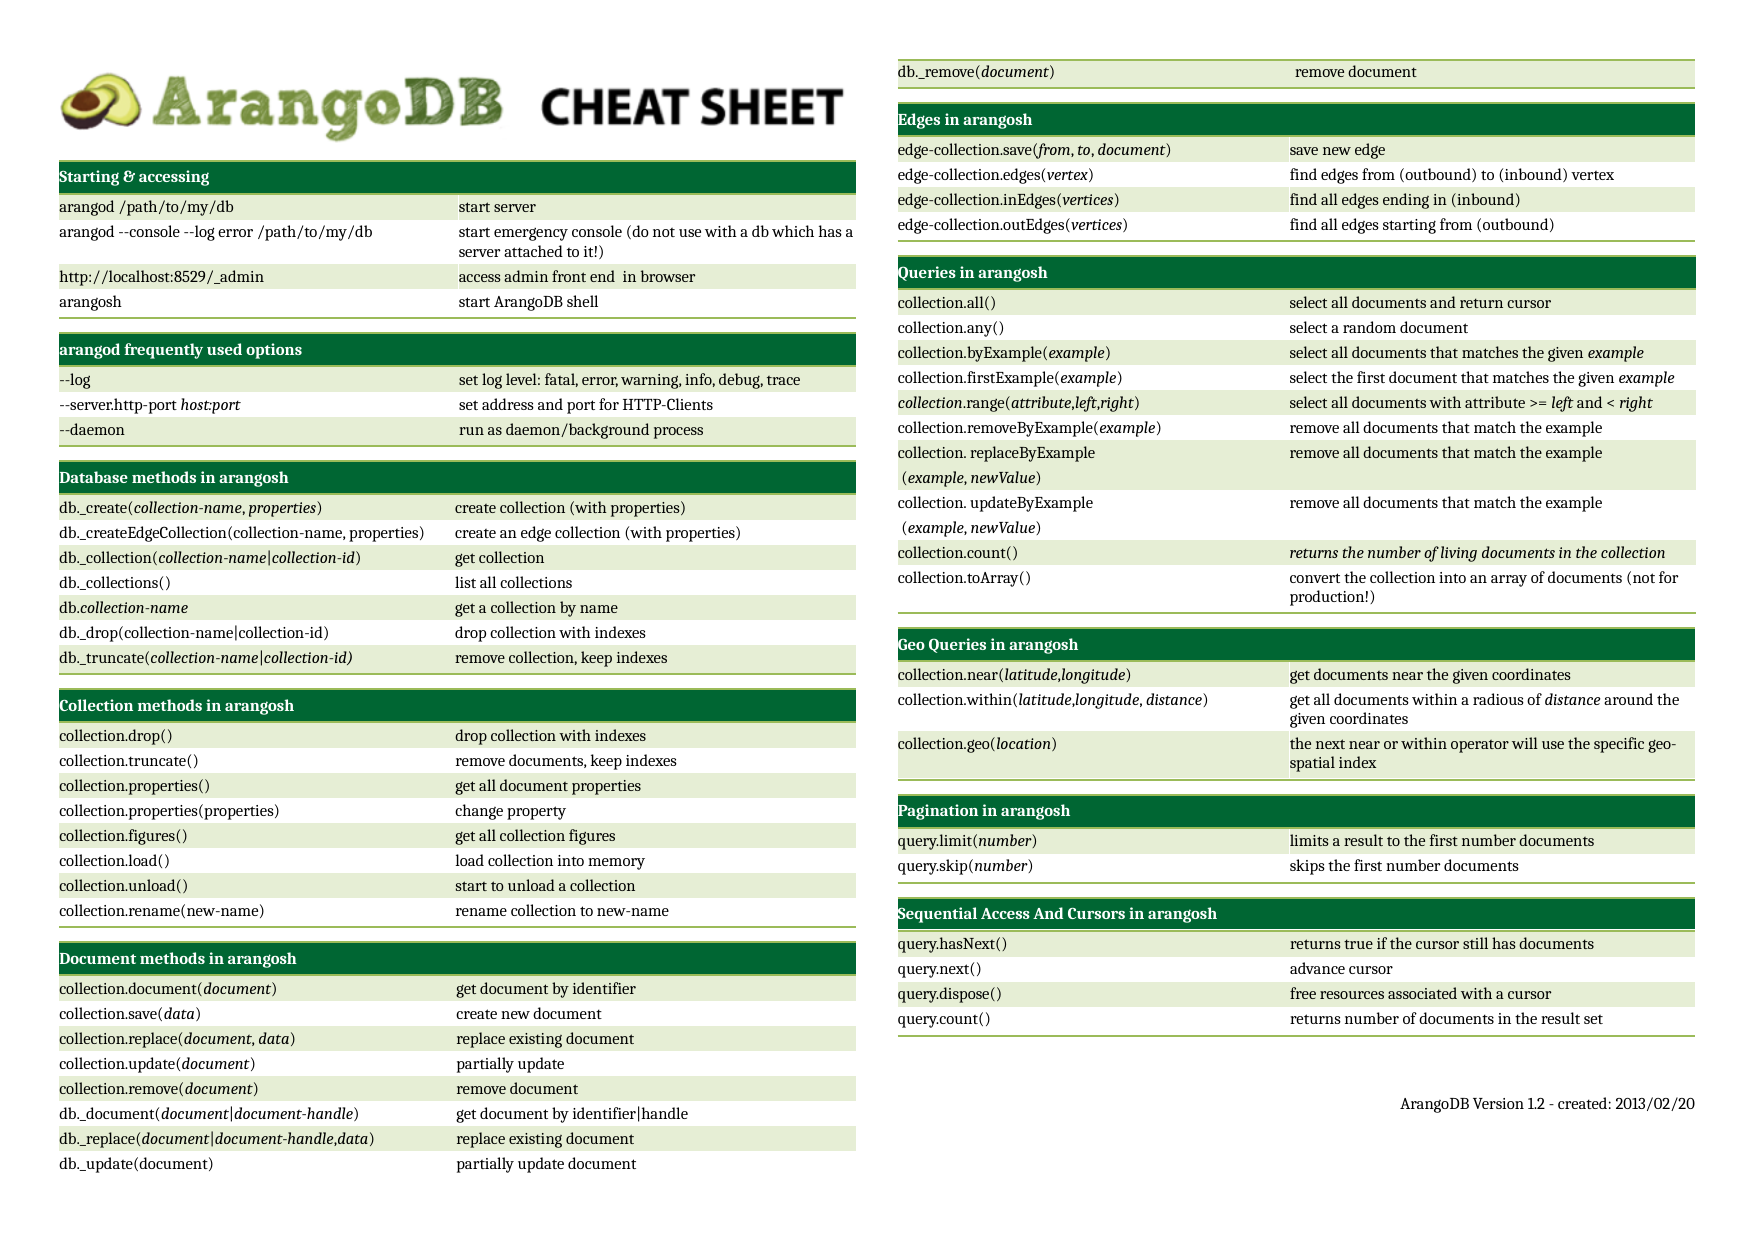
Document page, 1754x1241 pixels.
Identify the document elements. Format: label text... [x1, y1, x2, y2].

table_cell collection.load() [59, 848, 455, 873]
table_cell list all collections [455, 570, 856, 595]
table_cell db._drop(collection-name|collection-id) [59, 620, 455, 645]
table_cell db._collections() [59, 570, 455, 595]
table_cell get all documents within a radious of distance around the given coordinates [1290, 687, 1695, 731]
text ArangoDB Version 1.2 - created: 2013/02/20 [898, 1094, 1695, 1113]
table_cell db._remove(document) [898, 61, 1295, 87]
table_cell collection.properties(properties) [59, 798, 455, 823]
table_cell collection.all() [898, 290, 1289, 315]
table_cell collection.range(attribute,left,right) [898, 390, 1289, 415]
table_cell collection.save(data) [59, 1001, 456, 1026]
table_cell replace existing document [456, 1126, 856, 1151]
table_cell advance cursor [1290, 957, 1695, 982]
table_cell arangod /path/to/my/db [59, 195, 458, 220]
table_cell db._create(collection-name, properties) [59, 495, 455, 520]
table_cell select all documents with attribute >= left and < right [1289, 390, 1696, 415]
table_cell set log level: fatal, error, warning, info, debug, trace [459, 367, 856, 392]
table_cell create new document [456, 1001, 856, 1026]
table_cell convert the collection into an array of documents (not for production!) [1289, 565, 1696, 612]
table_cell collection.document(document) [59, 976, 456, 1001]
table_cell returns the number of living documents in the collection [1289, 540, 1696, 565]
table_cell query.dispose() [898, 982, 1290, 1007]
table_cell select the first document that matches the given example [1289, 365, 1696, 390]
table_cell query.hasNext() [898, 932, 1290, 957]
table_cell edge-collection.save(from, to, document) [898, 137, 1289, 162]
table_cell arangod --console --log error /path/to/my/db [59, 220, 458, 264]
table_cell select all documents that matches the given example [1289, 340, 1696, 365]
table_cell db._collection(collection-name|collection-id) [59, 545, 455, 570]
table_cell db._createEdgeCollection(collection-name, properties) [59, 520, 455, 545]
table_cell remove document [1295, 61, 1695, 87]
table_cell collection.firstExample(example) [898, 365, 1289, 390]
table_cell start emergency console (do not use with a db which has a server attached to it!) [459, 220, 856, 264]
table_cell remove collection, keep indexes [455, 645, 856, 673]
table_cell collection.properties() [59, 773, 455, 798]
table_cell get document by identifier|handle [456, 1101, 856, 1126]
table_cell skips the first number documents [1290, 854, 1695, 882]
table_cell collection.unload() [59, 873, 455, 898]
table_cell replace existing document [456, 1026, 856, 1051]
table_cell collection. updateByExample (example, newValue) [898, 490, 1289, 540]
table_cell returns number of documents in the result set [1290, 1007, 1695, 1034]
table_cell remove all documents that match the example [1289, 440, 1696, 490]
table_cell get document by identifier [456, 976, 856, 1001]
table_cell get all collection figures [455, 823, 856, 848]
table_cell change property [455, 798, 856, 823]
table_cell set address and port for HTTP-Clients [459, 392, 856, 417]
table_cell get documents near the given coordinates [1290, 662, 1695, 687]
table_cell free resources associated with a cursor [1290, 982, 1695, 1007]
picture [59, 59, 857, 153]
table_cell edge-collection.inEdges(vertices) [898, 187, 1289, 212]
table_cell --daemon [59, 417, 459, 445]
table_header Document methods in arangosh [59, 943, 856, 974]
table_cell db._update(document) [59, 1151, 456, 1176]
table_cell get all document properties [455, 773, 856, 798]
table_cell the next near or within operator will use the specific geo-spatial index [1290, 731, 1695, 778]
table_cell rename collection to new-name [455, 898, 856, 926]
table_header Edges in arangosh [898, 104, 1695, 135]
table_cell query.skip(number) [898, 854, 1289, 882]
table_cell collection.update(document) [59, 1051, 456, 1076]
table_cell collection.replace(document, data) [59, 1026, 456, 1051]
table_cell collection.toArray() [898, 565, 1289, 612]
table_cell collection.drop() [59, 723, 455, 748]
table_cell collection.remove(document) [59, 1076, 456, 1101]
table_cell load collection into memory [455, 848, 856, 873]
table_cell returns true if the cursor still has documents [1290, 932, 1695, 957]
table_cell arangosh [59, 289, 458, 317]
table_cell collection.any() [898, 315, 1289, 340]
table_cell collection.near(latitude,longitude) [898, 662, 1289, 687]
table_cell partially update document [456, 1151, 856, 1176]
table_header Collection methods in arangosh [59, 690, 856, 721]
table_cell db._truncate(collection-name|collection-id) [59, 645, 455, 673]
table_cell drop collection with indexes [455, 723, 856, 748]
table_cell remove documents, keep indexes [455, 748, 856, 773]
table_cell partially update [456, 1051, 856, 1076]
table_header Database methods in arangosh [59, 462, 856, 493]
table_cell query.limit(number) [898, 829, 1289, 854]
table_cell find edges from (outbound) to (inbound) vertex [1290, 162, 1695, 187]
table_cell save new edge [1290, 137, 1695, 162]
table_cell --server.http-port host:port [59, 392, 459, 417]
table_cell get collection [455, 545, 856, 570]
table_cell collection.within(latitude,longitude, distance) [898, 687, 1289, 731]
table_cell run as daemon/background process [459, 417, 856, 445]
table_cell start to unload a collection [455, 873, 856, 898]
table_cell drop collection with indexes [455, 620, 856, 645]
table_cell edge-collection.outEdges(vertices) [898, 212, 1289, 240]
table_cell db._document(document|document-handle) [59, 1101, 456, 1126]
table_cell edge-collection.edges(vertex) [898, 162, 1289, 187]
table_header arangod frequently used options [59, 334, 856, 365]
table_cell collection.rename(new-name) [59, 898, 455, 926]
table_cell collection. replaceByExample (example, newValue) [898, 440, 1289, 490]
table_cell collection.count() [898, 540, 1289, 565]
table_cell remove document [456, 1076, 856, 1101]
table_cell --log [59, 367, 459, 392]
table_cell get a collection by name [455, 595, 856, 620]
table_cell limits a result to the first number documents [1290, 829, 1695, 854]
table_cell http://localhost:8529/_admin [59, 264, 458, 289]
table_cell remove all documents that match the example [1289, 490, 1696, 540]
table_cell create collection (with properties) [455, 495, 856, 520]
table_cell db._replace(document|document-handle,data) [59, 1126, 456, 1151]
table_cell start ArangoDB shell [459, 289, 856, 317]
table_cell access admin front end in browser [459, 264, 856, 289]
table_cell select a random document [1289, 315, 1696, 340]
table_cell collection.figures() [59, 823, 455, 848]
table_cell query.next() [898, 957, 1290, 982]
table_cell db.collection-name [59, 595, 455, 620]
table_cell find all edges ending in (inbound) [1290, 187, 1695, 212]
table_cell find all edges starting from (outbound) [1290, 212, 1695, 240]
table_header Queries in arangosh [898, 257, 1696, 288]
table_cell collection.byExample(example) [898, 340, 1289, 365]
table_cell query.count() [898, 1007, 1290, 1034]
table_cell collection.geo(location) [898, 731, 1289, 778]
table_cell select all documents and return cursor [1289, 290, 1696, 315]
table_cell start server [459, 195, 856, 220]
table_header Geo Queries in arangosh [898, 629, 1695, 660]
table_cell collection.removeByExample(example) [898, 415, 1289, 440]
table_cell collection.truncate() [59, 748, 455, 773]
table_cell remove all documents that match the example [1289, 415, 1696, 440]
table_header Sequential Access And Cursors in arangosh [898, 899, 1695, 929]
table_cell create an edge collection (with properties) [455, 520, 856, 545]
table_header Pagination in arangosh [898, 796, 1695, 827]
table_header Starting & accessing [59, 162, 856, 193]
